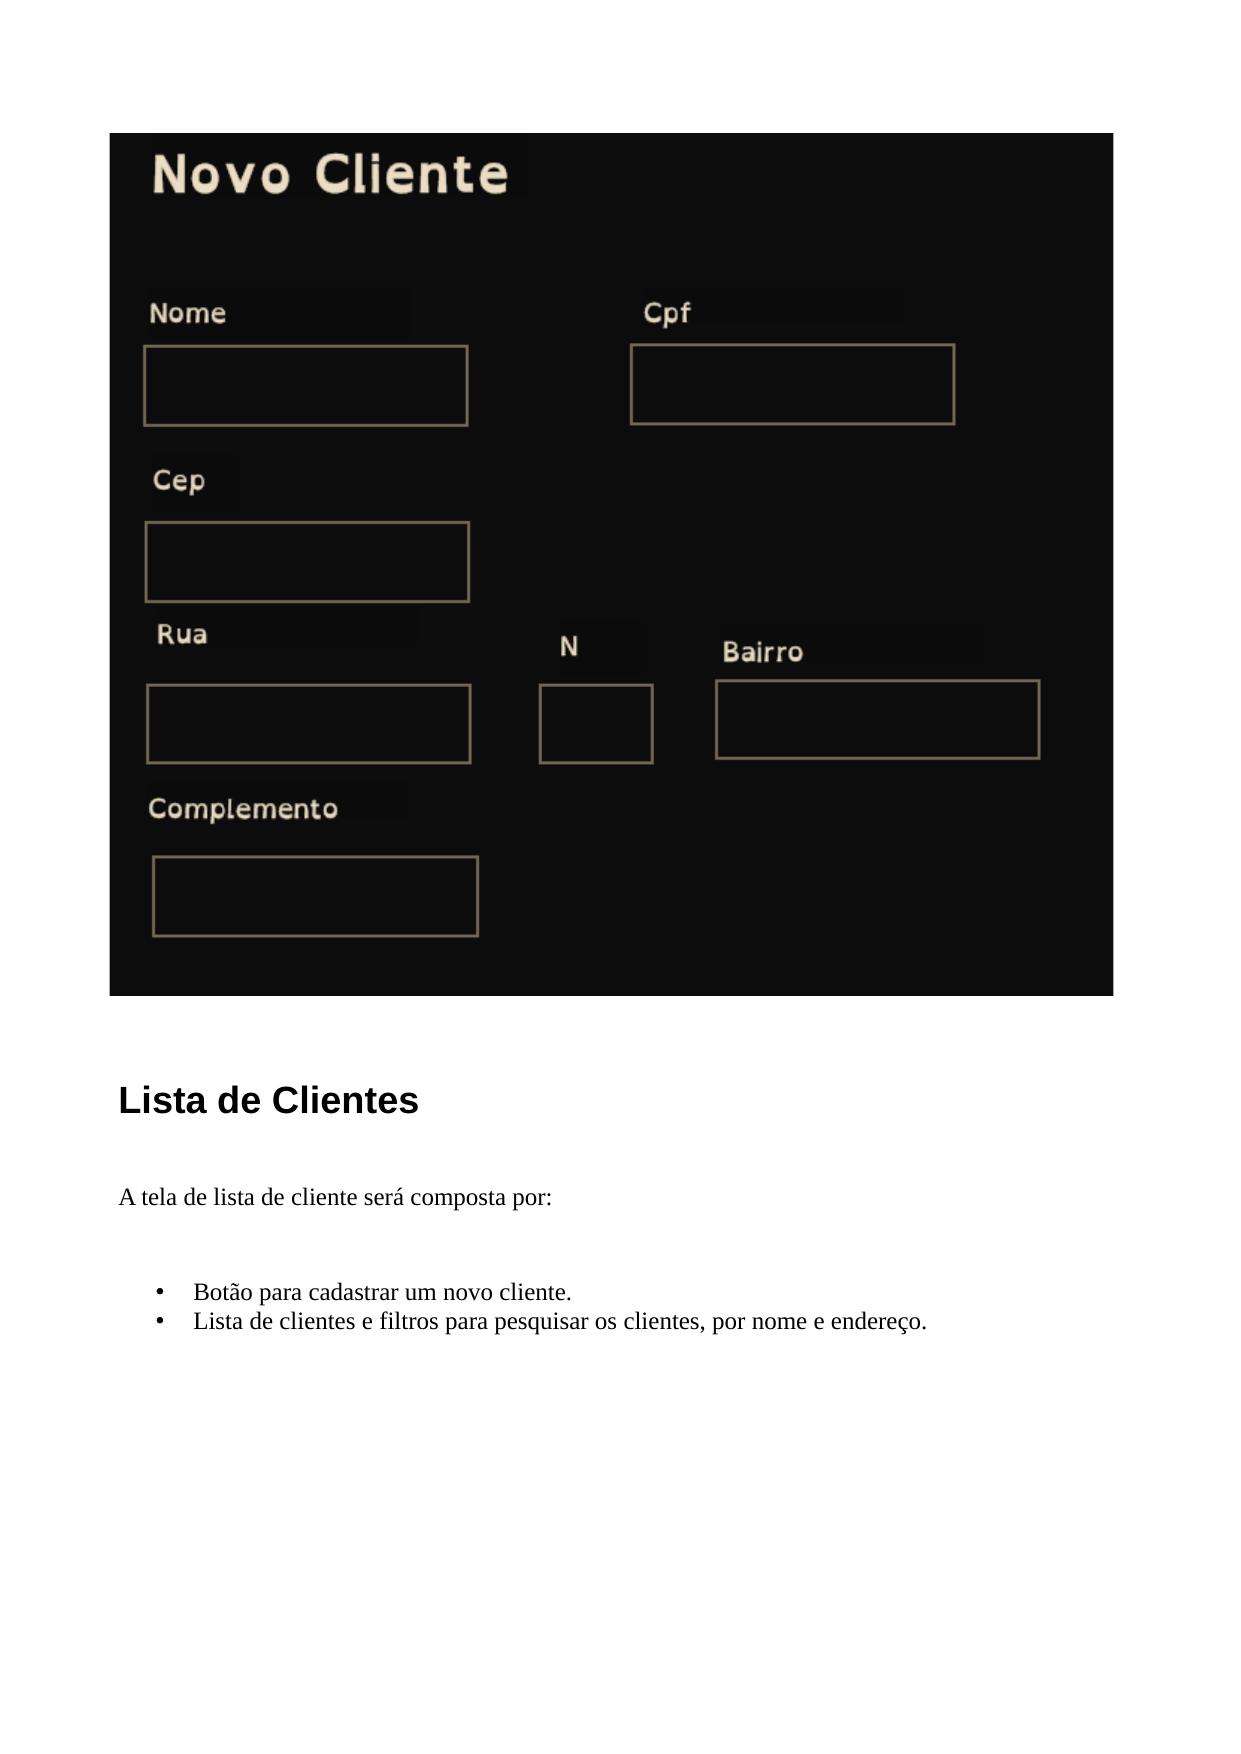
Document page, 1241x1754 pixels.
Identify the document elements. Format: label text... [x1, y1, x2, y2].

picture [109, 133, 1114, 996]
subtitle Lista de Clientes [118, 1078, 1122, 1122]
text A tela de lista de cliente será composta por: [118, 1182, 1122, 1211]
list Botão para cadastrar um novo cliente. [156, 1277, 1122, 1306]
list Lista de clientes e filtros para pesquisar os clientes, por nome e endereço. [156, 1306, 1122, 1334]
